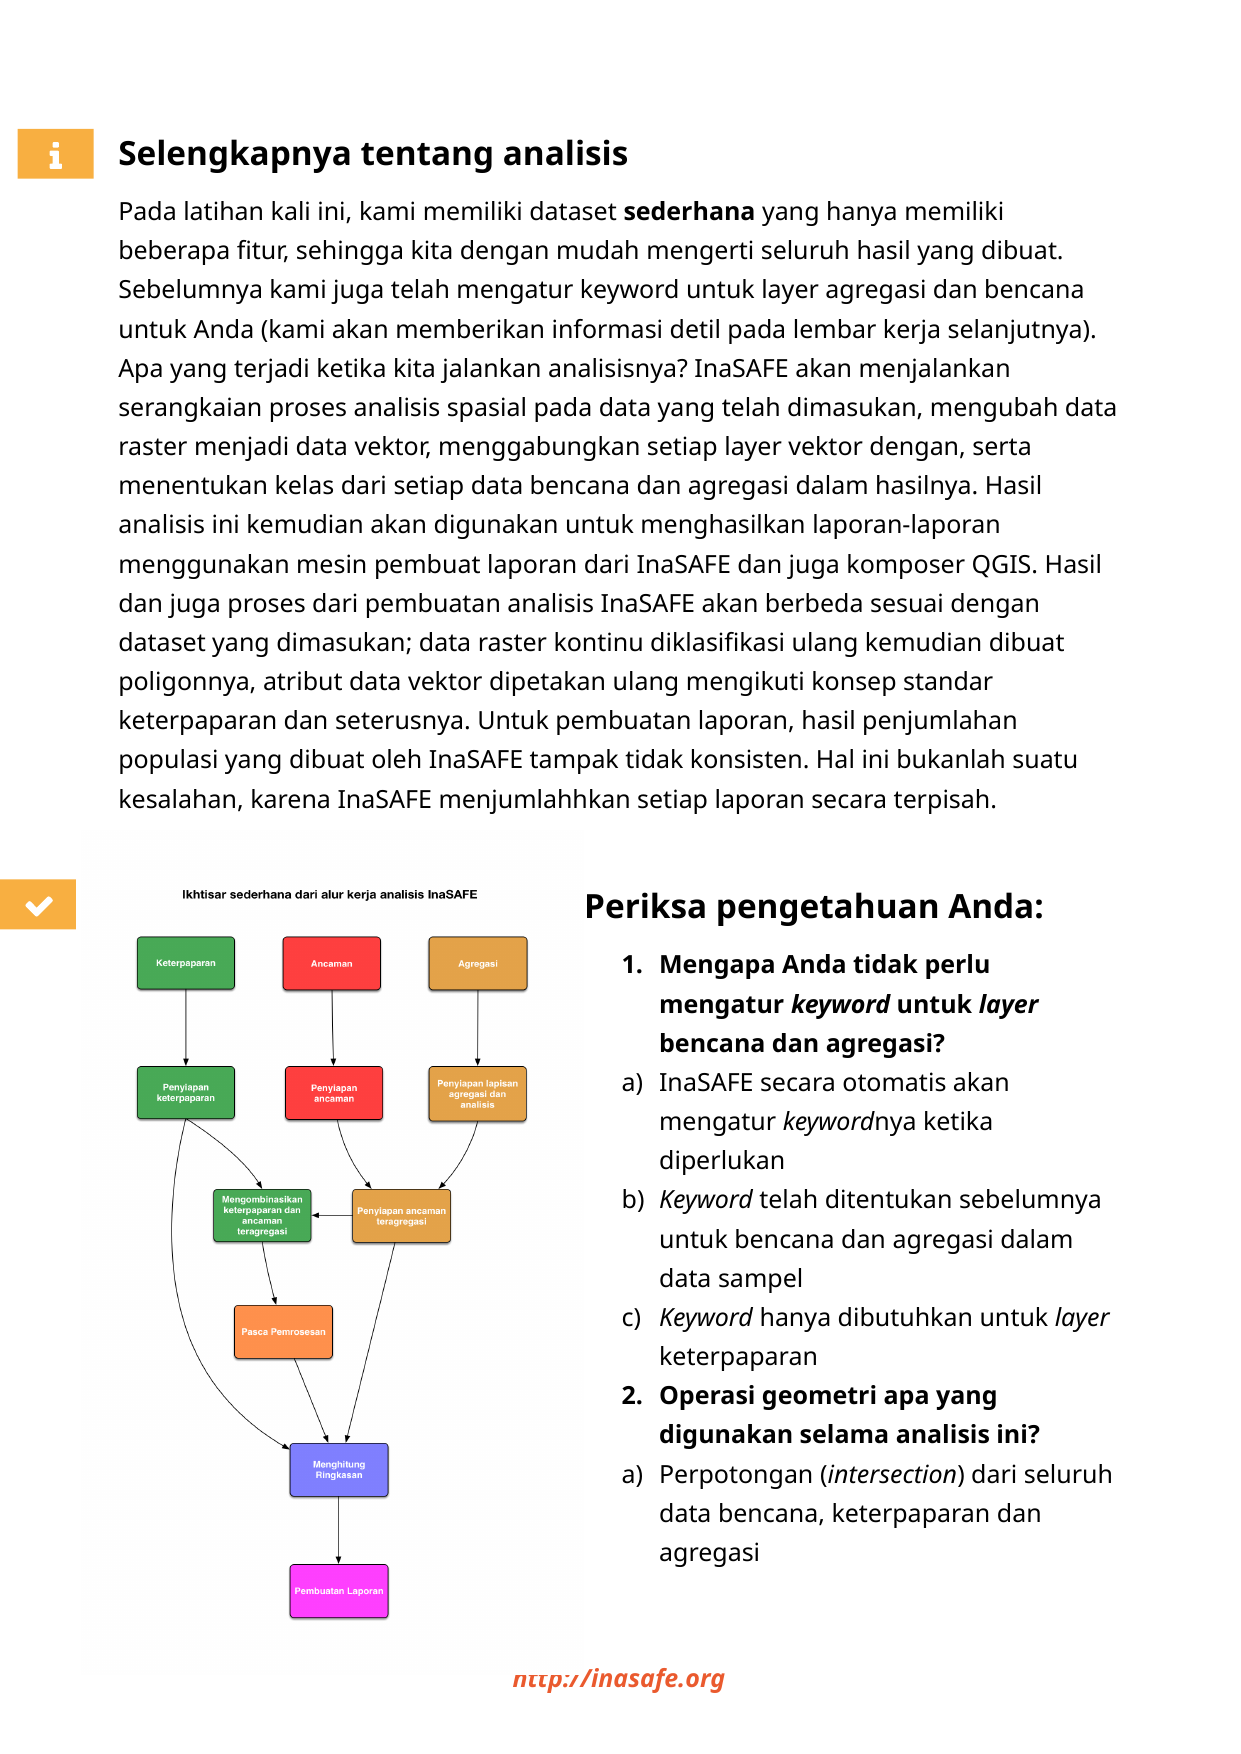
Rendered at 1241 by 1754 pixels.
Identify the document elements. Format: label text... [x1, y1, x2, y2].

picture [80, 830, 584, 1675]
list InaSAFE secara otomatis akan mengatur keywordnya ketika diperlukan [584, 1065, 1122, 1177]
list Keyword telah ditentukan sebelumnya untuk bencana dan agregasi dalam data sampel [584, 1182, 1122, 1294]
text Pada latihan kali ini, kami memiliki dataset sederhana yang hanya memiliki beberapa fitur, sehingga kita dengan mudah mengerti seluruh hasil yang dibuat. Sebelumnya kami juga telah mengatur keyword untuk layer agregasi dan bencana untuk Anda (kami akan memberikan informasi detil pada lembar kerja selanjutnya). Apa yang terjadi ketika kita jalankan analisisnya? InaSAFE akan menjalankan serangkaian proses analisis spasial pada data yang telah dimasukan, mengubah data raster menjadi data vektor, menggabungkan setiap layer vektor dengan, serta menentukan kelas dari setiap data bencana dan agregasi dalam hasilnya. Hasil analisis ini kemudian akan digunakan untuk menghasilkan laporan-laporan menggunakan mesin pembuat laporan dari InaSAFE dan juga komposer QGIS. Hasil dan juga proses dari pembuatan analisis InaSAFE akan berbeda sesuai dengan dataset yang dimasukan; data raster kontinu diklasifikasi ulang kemudian dibuat poligonnya, atribut data vektor dipetakan ulang mengikuti konsep standar keterpaparan dan seterusnya. Untuk pembuatan laporan, hasil penjumlahan populasi yang dibuat oleh InaSAFE tampak tidak konsisten. Hal ini bukanlah suatu kesalahan, karena InaSAFE menjumlahhkan setiap laporan secara terpisah. [118, 194, 1122, 815]
subtitle Selengkapnya tentang analisis [118, 130, 1122, 175]
list Operasi geometri apa yang digunakan selama analisis ini? [584, 1378, 1122, 1451]
list Perpotongan (intersection) dari seluruh data bencana, keterpaparan dan agregasi [584, 1456, 1122, 1569]
list Keyword hanya dibutuhkan untuk layer keterpaparan [584, 1300, 1122, 1373]
list Mengapa Anda tidak perlu mengatur keyword untuk layer bencana dan agregasi? [584, 947, 1122, 1059]
subtitle Periksa pengetahuan Anda: [584, 883, 1122, 929]
